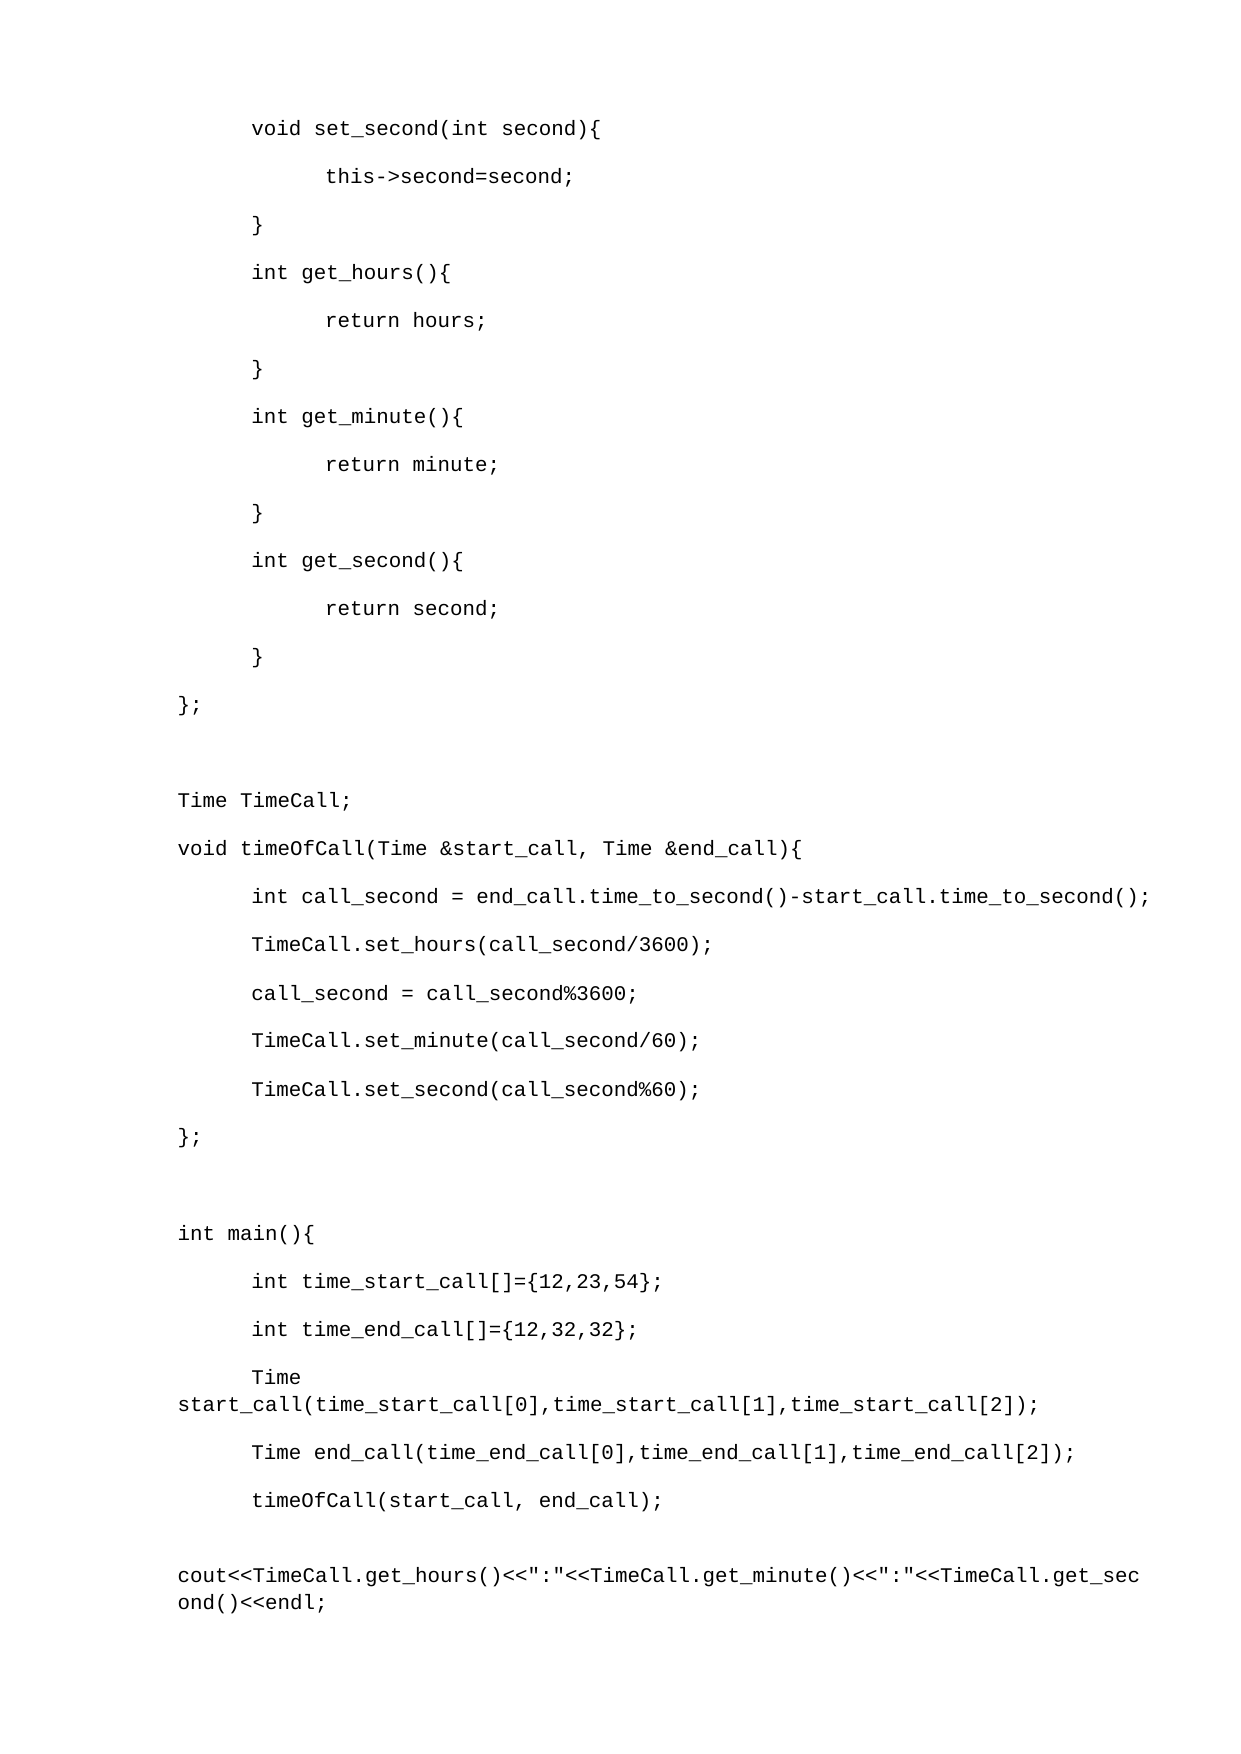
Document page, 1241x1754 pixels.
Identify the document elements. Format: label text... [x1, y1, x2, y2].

text int get_second(){ [177, 550, 1152, 574]
text TimeCall.set_minute(call_second/60); [177, 1031, 1152, 1054]
text } [177, 502, 1152, 526]
text void set_second(int second){ [177, 118, 1152, 142]
text }; [177, 694, 1152, 718]
text return minute; [177, 454, 1152, 478]
text this->second=second; [177, 166, 1152, 190]
text int get_hours(){ [177, 262, 1152, 286]
text void timeOfCall(Time &start_call, Time &end_call){ [177, 838, 1152, 862]
text call_second = call_second%3600; [177, 982, 1152, 1006]
text return hours; [177, 310, 1152, 334]
text } [177, 358, 1152, 382]
text TimeCall.set_second(call_second%60); [177, 1078, 1152, 1102]
text int get_minute(){ [177, 406, 1152, 430]
text }; [177, 1127, 1152, 1150]
text int time_end_call[]={12,32,32}; [177, 1319, 1152, 1342]
text return second; [177, 598, 1152, 622]
text } [177, 646, 1152, 670]
text TimeCall.set_hours(call_second/3600); [177, 934, 1152, 958]
text Time end_call(time_end_call[0],time_end_call[1],time_end_call[2]); [177, 1442, 1152, 1466]
text cout<<TimeCall.get_hours()<<":"<<TimeCall.get_minute()<<":"<<TimeCall.get_second()<<endl; [177, 1538, 1152, 1616]
text int main(){ [177, 1223, 1152, 1246]
text Time start_call(time_start_call[0],time_start_call[1],time_start_call[2]); [177, 1367, 1152, 1417]
text timeOfCall(start_call, end_call); [177, 1490, 1152, 1513]
text Time TimeCall; [177, 790, 1152, 814]
text int time_start_call[]={12,23,54}; [177, 1271, 1152, 1294]
text int call_second = end_call.time_to_second()-start_call.time_to_second(); [177, 886, 1152, 910]
text } [177, 214, 1152, 238]
